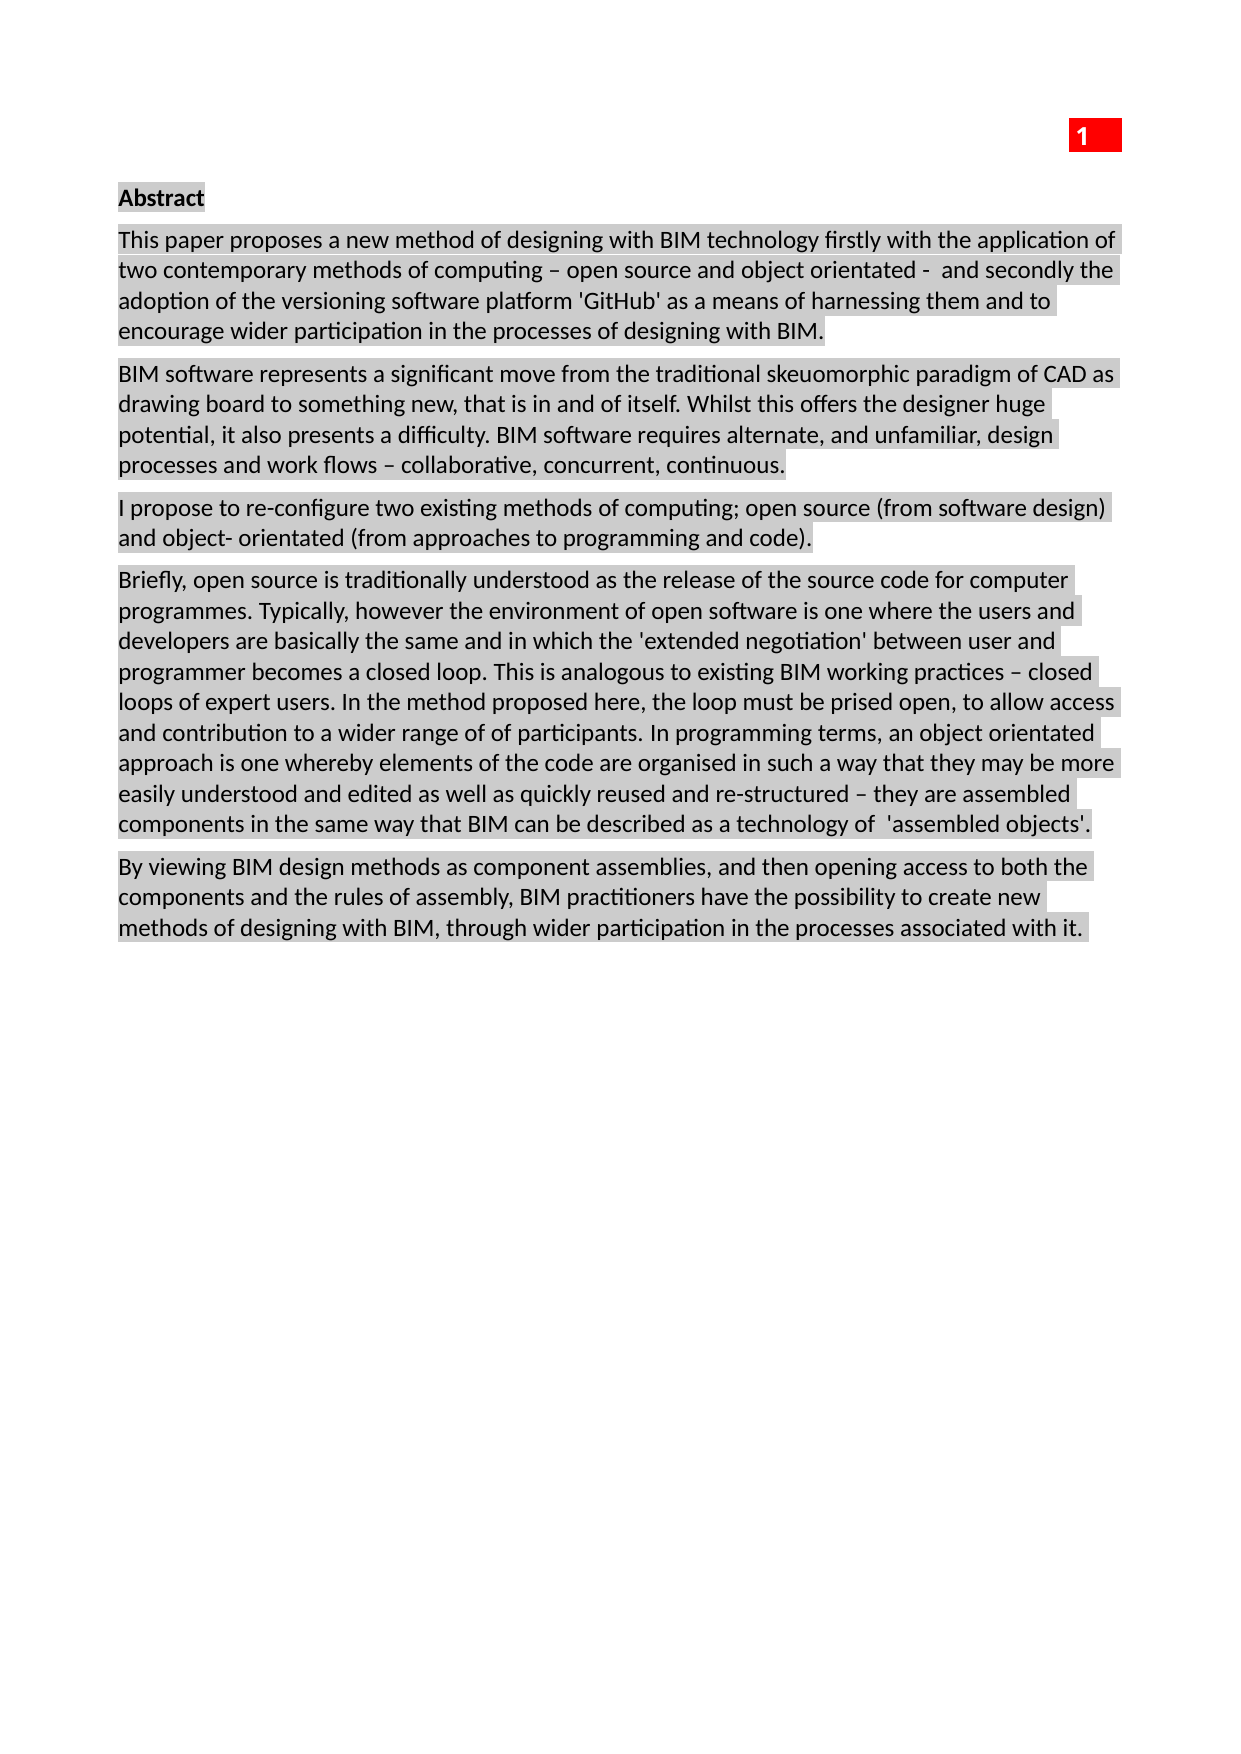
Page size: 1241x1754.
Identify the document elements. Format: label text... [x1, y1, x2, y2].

text Abstract [118, 182, 1122, 212]
text Briefly, open source is traditionally understood as the release of the source code for computer programmes. Typically, however the environment of open software is one where the users and developers are basically the same and in which the 'extended negotiation' between user and programmer becomes a closed loop. This is analogous to existing BIM working practices – closed loops of expert users. In the method proposed here, the loop must be prised open, to allow access and contribution to a wider range of of participants. In programming terms, an object orientated approach is one whereby elements of the code are organised in such a way that they may be more easily understood and edited as well as quickly reused and re-structured – they are assembled components in the same way that BIM can be described as a technology of 'assembled objects'. [118, 564, 1122, 839]
text I propose to re-configure two existing methods of computing; open source (from software design) and object- orientated (from approaches to programming and code). [118, 492, 1122, 553]
text This paper proposes a new method of designing with BIM technology firstly with the application of two contemporary methods of computing – open source and object orientated - and secondly the adoption of the versioning software platform 'GitHub' as a means of harnessing them and to encourage wider participation in the processes of designing with BIM. [118, 224, 1122, 346]
text BIM software represents a significant move from the traditional skeuomorphic paradigm of CAD as drawing board to something new, that is in and of itself. Whilst this offers the designer huge potential, it also presents a difficulty. BIM software requires alternate, and unfamiliar, design processes and work flows – collaborative, concurrent, continuous. [118, 358, 1122, 480]
text By viewing BIM design methods as component assemblies, and then opening access to both the components and the rules of assembly, BIM practitioners have the possibility to create new methods of designing with BIM, through wider participation in the processes associated with it. [118, 851, 1122, 942]
